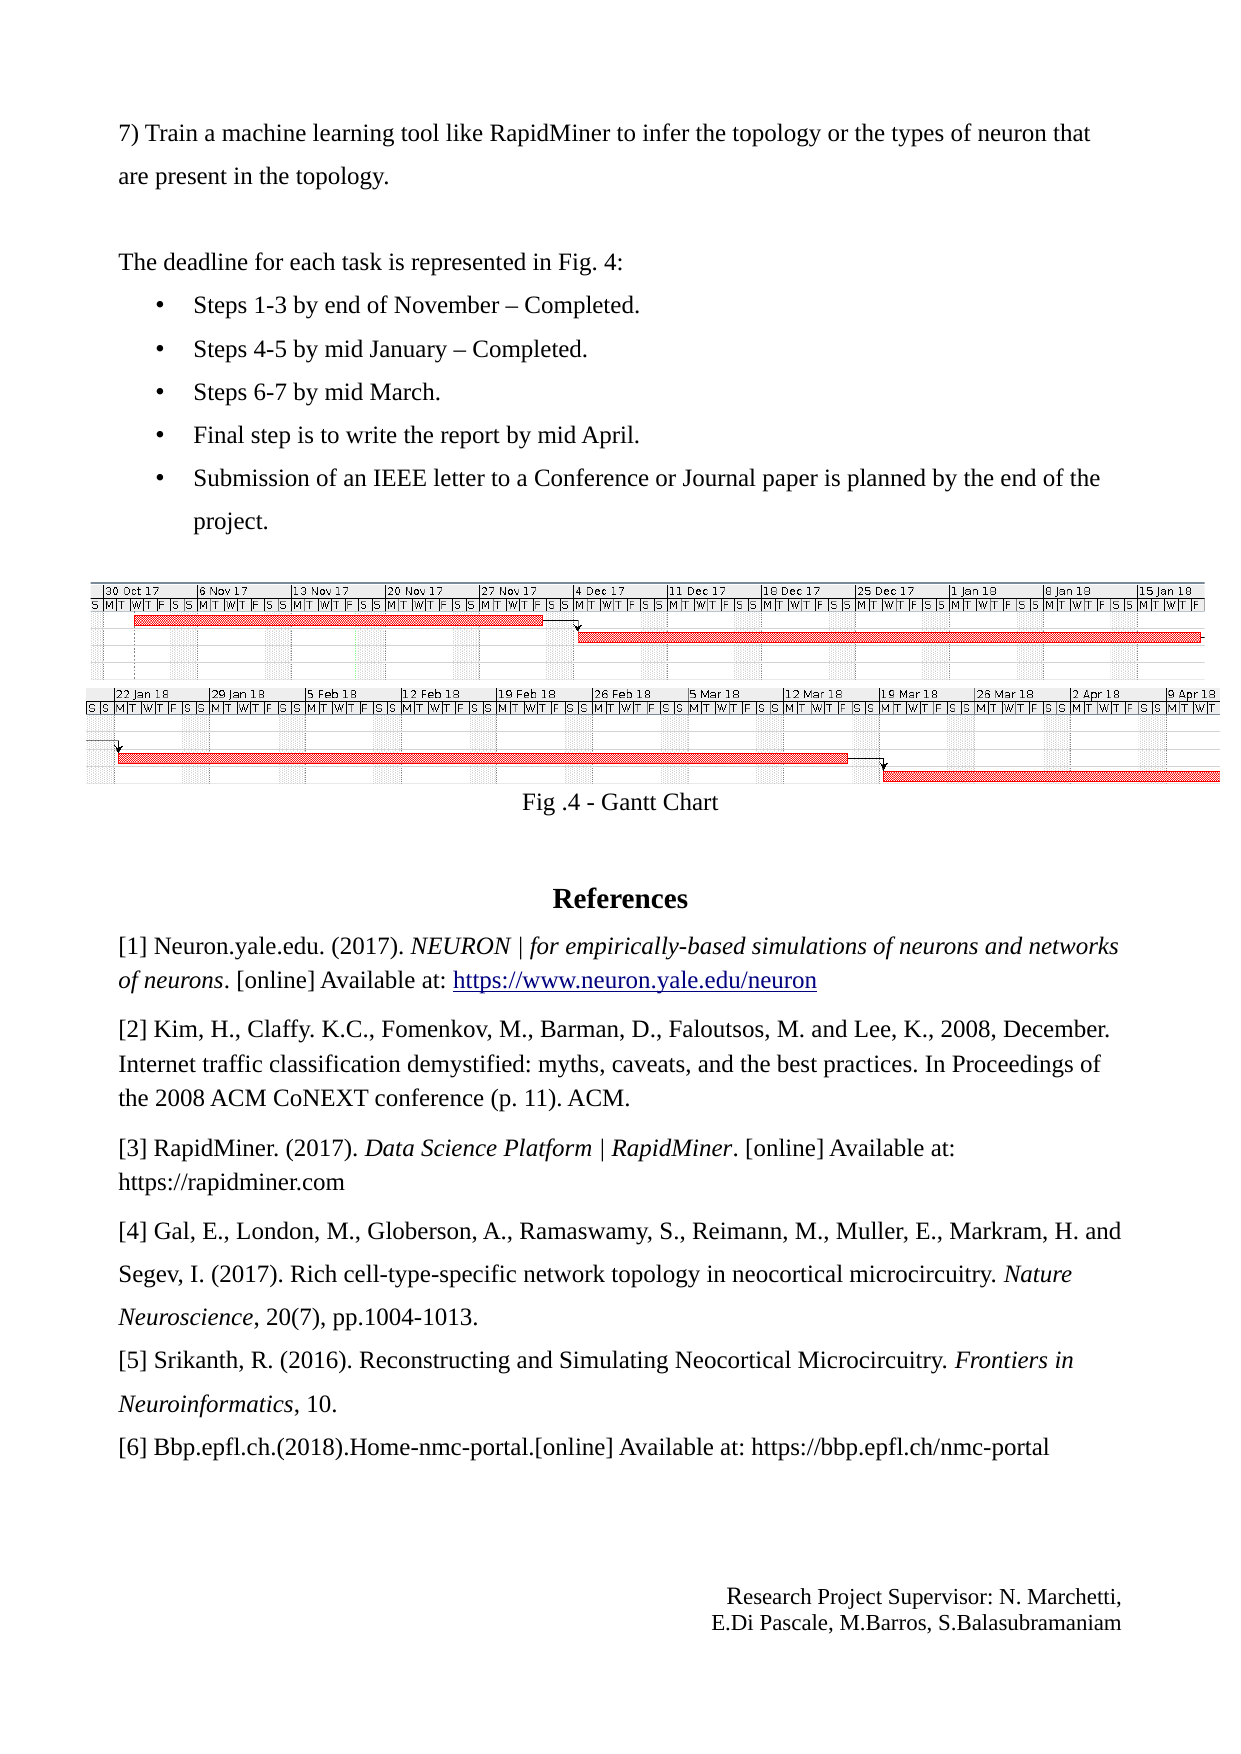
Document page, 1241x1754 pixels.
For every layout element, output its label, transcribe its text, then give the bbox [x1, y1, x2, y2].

text References [118, 881, 1122, 914]
picture [90, 582, 1205, 680]
list Steps 1-3 by end of November – Completed. [156, 291, 1122, 319]
text [5] Srikanth, R. (2016). Reconstructing and Simulating Neocortical Microcircuitry. Frontiers in Neuroinformatics, 10. [118, 1346, 1122, 1417]
text [1] Neuron.yale.edu. (2017). NEURON | for empirically-based simulations of neurons and networks of neurons. [online] Available at: https://www.neuron.yale.edu/neuron [118, 931, 1122, 994]
list Steps 6-7 by mid March. [156, 377, 1122, 406]
text The deadline for each task is represented in Fig. 4: [118, 247, 1122, 276]
text [2] Kim, H., Claffy. K.C., Fomenkov, M., Barman, D., Faloutsos, M. and Lee, K., 2008, December. Internet traffic classification demystified: myths, caveats, and the best practices. In Proceedings of the 2008 ACM CoNEXT conference (p. 11). ACM. [118, 1014, 1122, 1112]
text [6] Bbp.epfl.ch.(2018).Home-nmc-portal.[online] Available at: https://bbp.epfl.ch/nmc-portal [118, 1432, 1122, 1461]
picture [86, 687, 1220, 784]
list Steps 4-5 by mid January – Completed. [156, 334, 1122, 362]
text 7) Train a machine learning tool like RapidMiner to infer the topology or the types of neuron that are present in the topology. [118, 118, 1122, 190]
text [3] RapidMiner. (2017). Data Science Platform | RapidMiner. [online] Available at: https://rapidminer.com [118, 1133, 1122, 1196]
text [4] Gal, E., London, M., Globerson, A., Ramaswamy, S., Reimann, M., Muller, E., Markram, H. and Segev, I. (2017). Rich cell-type-specific network topology in neocortical microcircuitry. Nature Neuroscience, 20(7), pp.1004-1013. [118, 1216, 1122, 1331]
list Submission of an IEEE letter to a Conference or Journal paper is planned by the end of the project. [156, 463, 1122, 535]
text Fig .4 - Gantt Chart [118, 787, 1122, 816]
list Final step is to write the report by mid April. [156, 420, 1122, 449]
